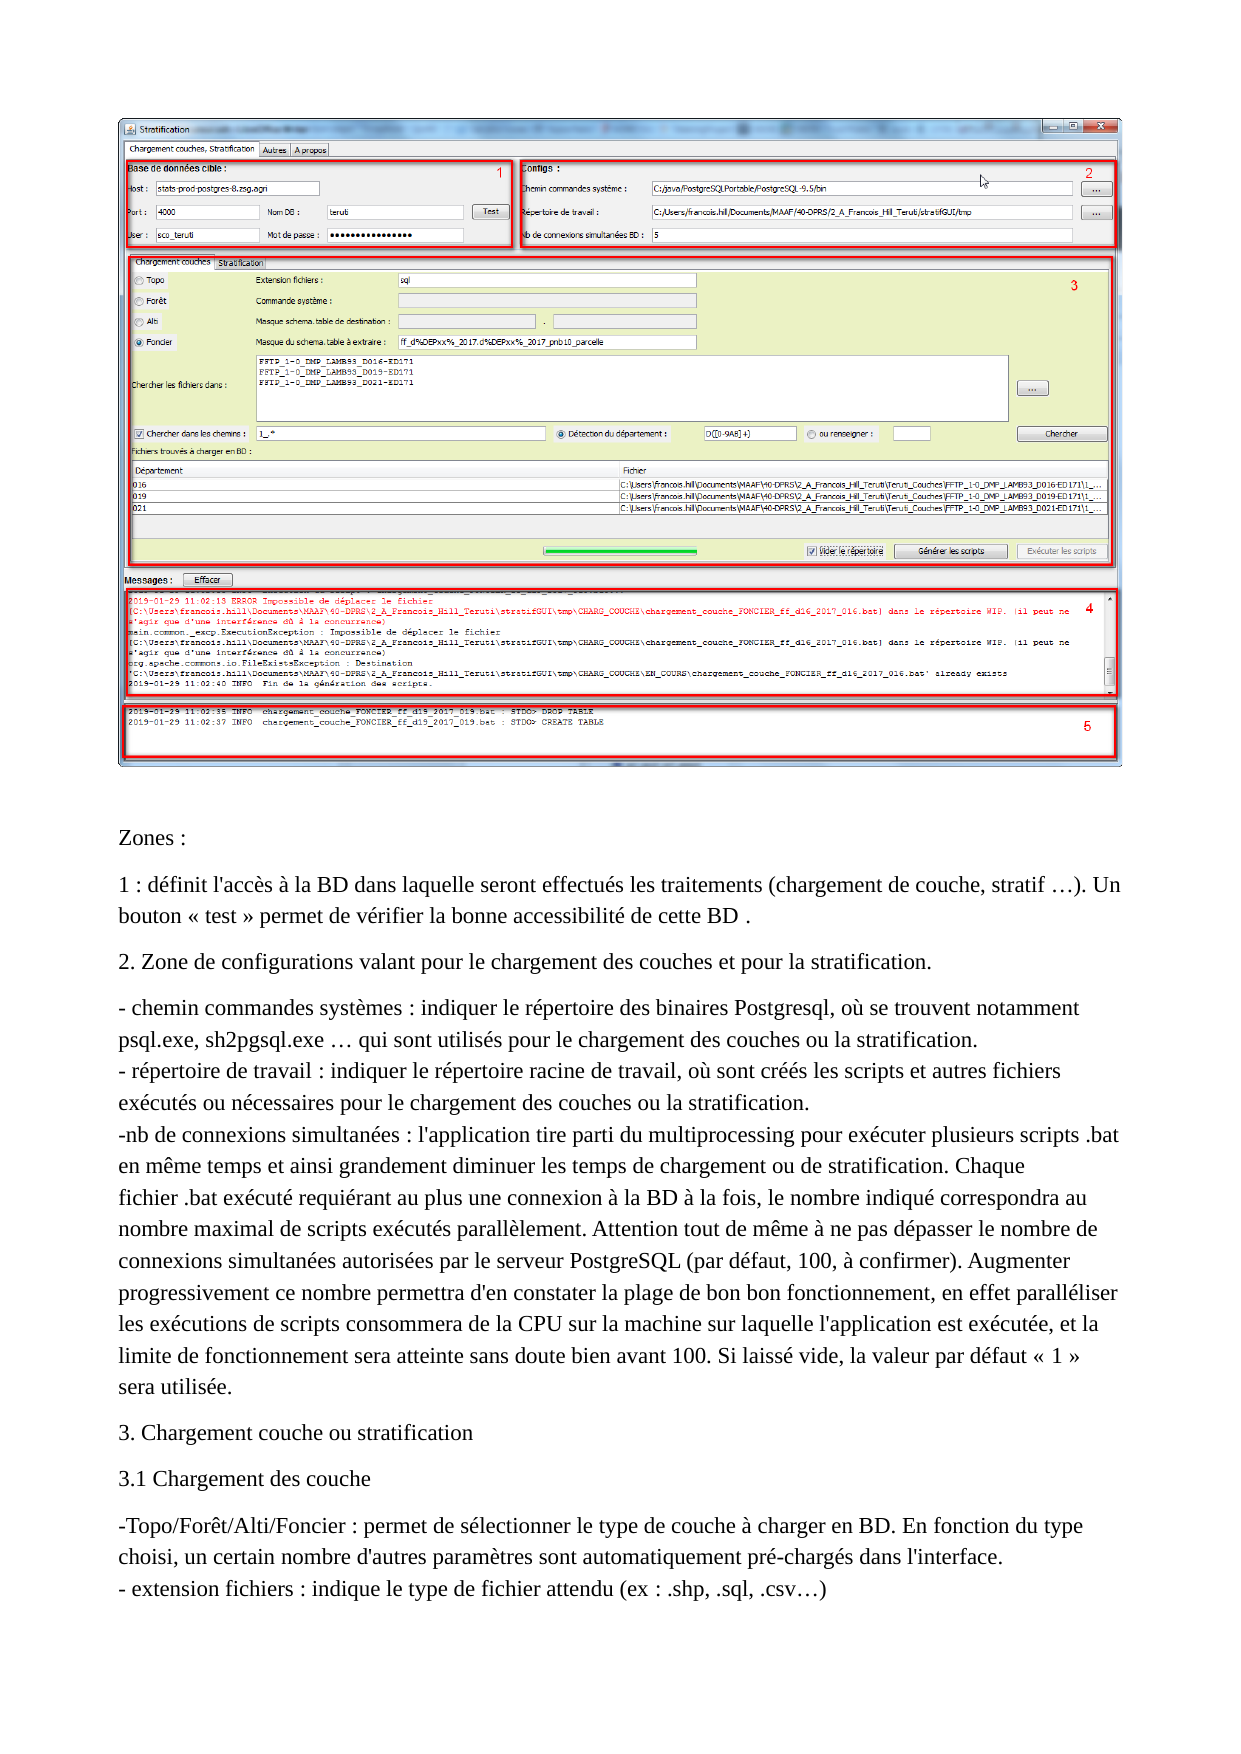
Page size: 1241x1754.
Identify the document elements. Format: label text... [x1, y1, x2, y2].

text 3. Chargement couche ou stratification [118, 1419, 1122, 1446]
picture [118, 118, 1123, 767]
text Zones : [118, 824, 1122, 851]
text 3.1 Chargement des couche [118, 1466, 1122, 1492]
text 2. Zone de configurations valant pour le chargement des couches et pour la stratification. [118, 948, 1122, 975]
text - chemin commandes systèmes : indiquer le répertoire des binaires Postgresql, où se trouvent notamment psql.exe, sh2pgsql.exe … qui sont utilisés pour le chargement des couches ou la stratification. - répertoire de travail : indiquer le répertoire racine de travail, où sont créés les scripts et autres fichiers exécutés ou nécessaires pour le chargement des couches ou la stratification. -nb de connexions simultanées : l'application tire parti du multiprocessing pour exécuter plusieurs scripts .bat en même temps et ainsi grandement diminuer les temps de chargement ou de stratification. Chaque fichier .bat exécuté requiérant au plus une connexion à la BD à la fois, le nombre indiqué correspondra au nombre maximal de scripts exécutés parallèlement. Attention tout de même à ne pas dépasser le nombre de connexions simultanées autorisées par le serveur PostgreSQL (par défaut, 100, à confirmer). Augmenter progressivement ce nombre permettra d'en constater la plage de bon bon fonctionnement, en effet paralléliser les exécutions de scripts consommera de la CPU sur la machine sur laquelle l'application est exécutée, et la limite de fonctionnement sera atteinte sans doute bien avant 100. Si laissé vide, la valeur par défaut « 1 » sera utilisée. [118, 994, 1122, 1399]
text 1 : définit l'accès à la BD dans laquelle seront effectués les traitements (chargement de couche, stratif …). Un bouton « test » permet de vérifier la bonne accessibilité de cette BD . [118, 871, 1122, 928]
text -Topo/Forêt/Alti/Foncier : permet de sélectionner le type de couche à charger en BD. En fonction du type choisi, un certain nombre d'autres paramètres sont automatiquement pré-chargés dans l'interface. - extension fichiers : indique le type de fichier attendu (ex : .shp, .sql, .csv…) [118, 1512, 1122, 1601]
